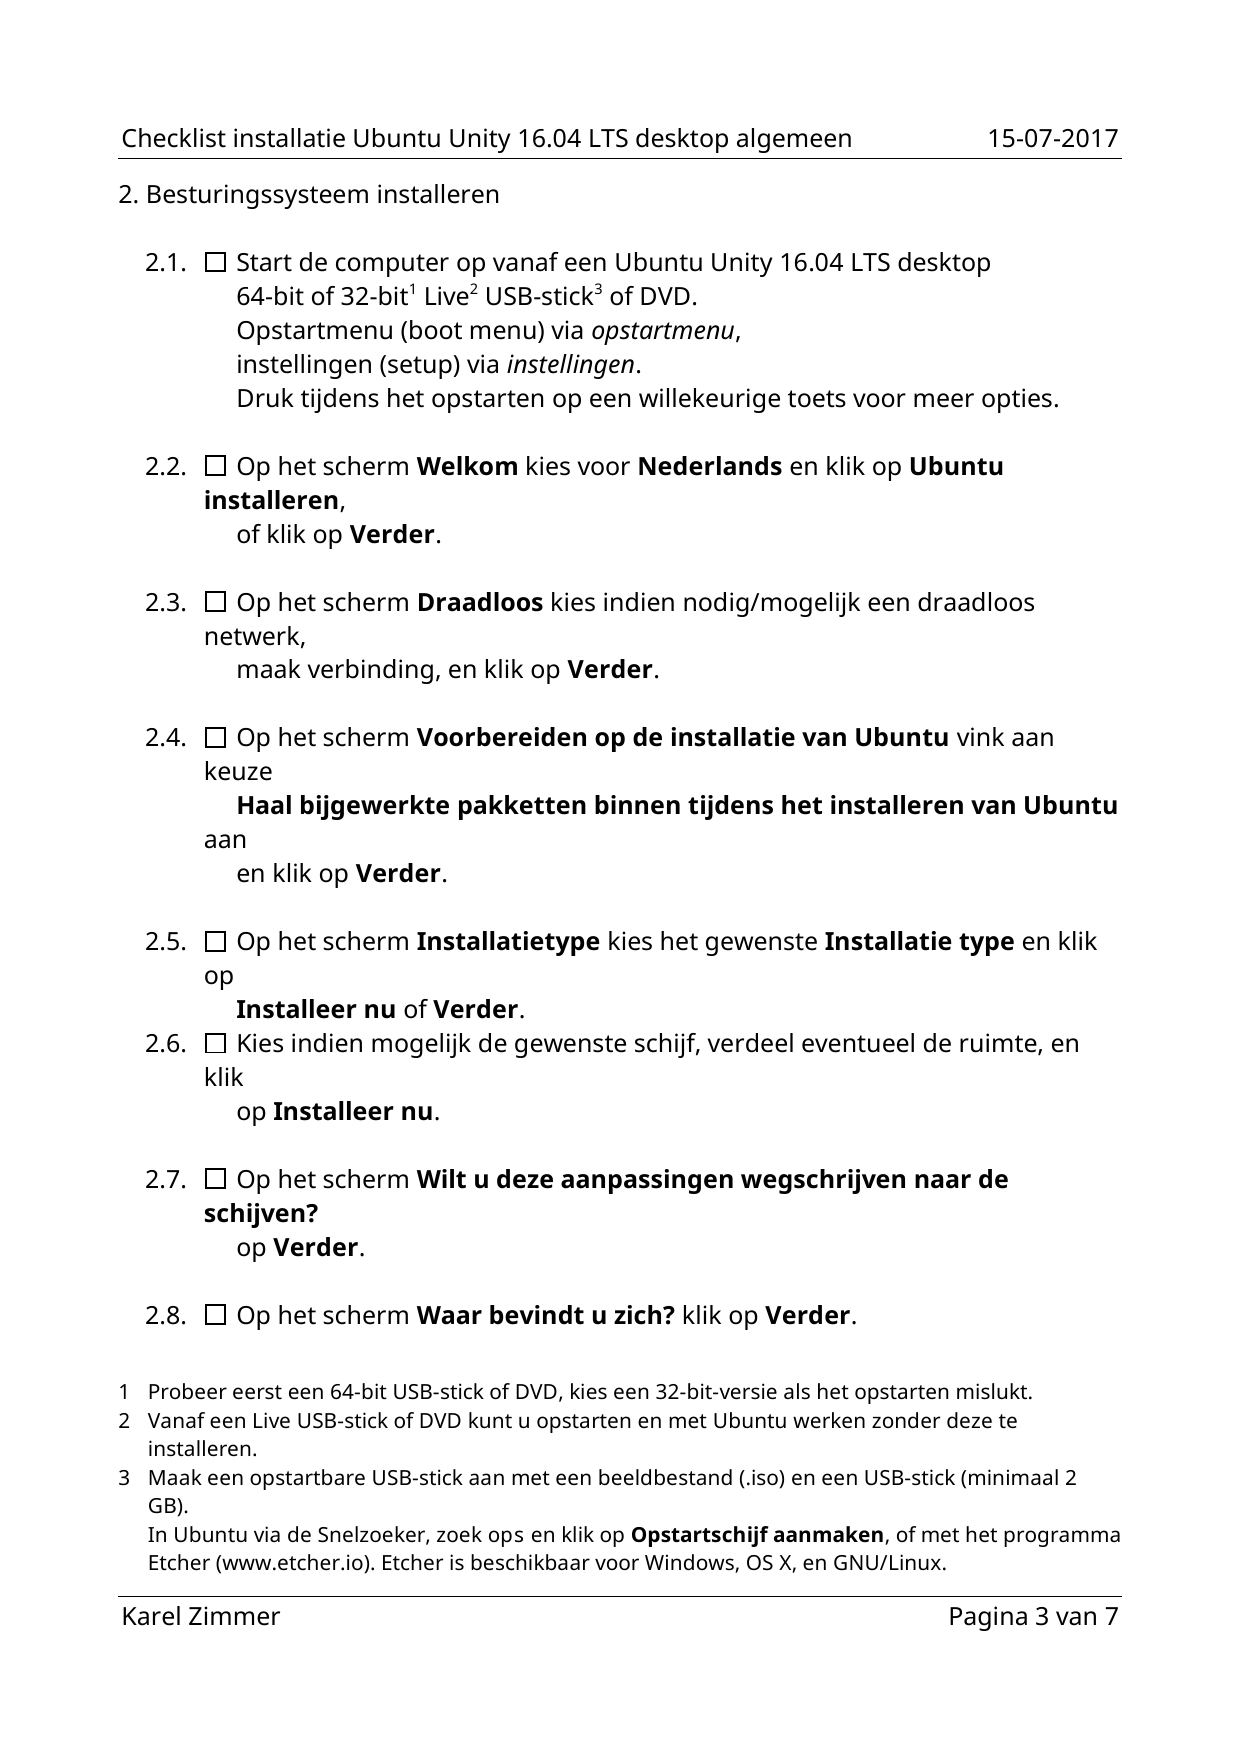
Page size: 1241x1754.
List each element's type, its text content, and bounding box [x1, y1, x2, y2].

list Op het scherm Installatietype kies het gewenste Installatie type en klik op Installeer nu of Verder. [145, 924, 1122, 1026]
list Probeer eerst een 64-bit USB-stick of DVD, kies een 32-bit-versie als het opstarten mislukt. [118, 1377, 1122, 1406]
list Start de computer op vanaf een Ubuntu Unity 16.04 LTS desktop 64-bit of 32-bit Live USB-stick of DVD. Opstartmenu (boot menu) via opstartmenu, instellingen (setup) via instellingen. Druk tijdens het opstarten op een willekeurige toets voor meer opties. [145, 245, 1122, 415]
list Maak een opstartbare USB-stick aan met een beeldbestand (.iso) en een USB-stick (minimaal 2 GB). In Ubuntu via de Snelzoeker, zoek ops en klik op Opstartschijf aanmaken, of met het programma Etcher (www.etcher.io). Etcher is beschikbaar voor Windows, OS X, en GNU/Linux. [118, 1463, 1122, 1577]
list Vanaf een Live USB-stick of DVD kunt u opstarten en met Ubuntu werken zonder deze te installeren. [118, 1406, 1122, 1463]
list Op het scherm Waar bevindt u zich? klik op Verder. [145, 1298, 1122, 1332]
list Op het scherm Draadloos kies indien nodig/mogelijk een draadloos netwerk, maak verbinding, en klik op Verder. [145, 584, 1122, 720]
list Op het scherm Wilt u deze aanpassingen wegschrijven naar de schijven? op Verder. [145, 1162, 1122, 1264]
list Op het scherm Welkom kies voor Nederlands en klik op Ubuntu installeren, of klik op Verder. [145, 449, 1122, 584]
list Op het scherm Voorbereiden op de installatie van Ubuntu vink aan keuze Haal bijgewerkte pakketten binnen tijdens het installeren van Ubuntu aan en klik op Verder. [145, 720, 1122, 890]
list Kies indien mogelijk de gewenste schijf, verdeel eventueel de ruimte, en klik op Installeer nu. [145, 1026, 1122, 1162]
list Besturingssysteem installeren [118, 177, 1122, 211]
